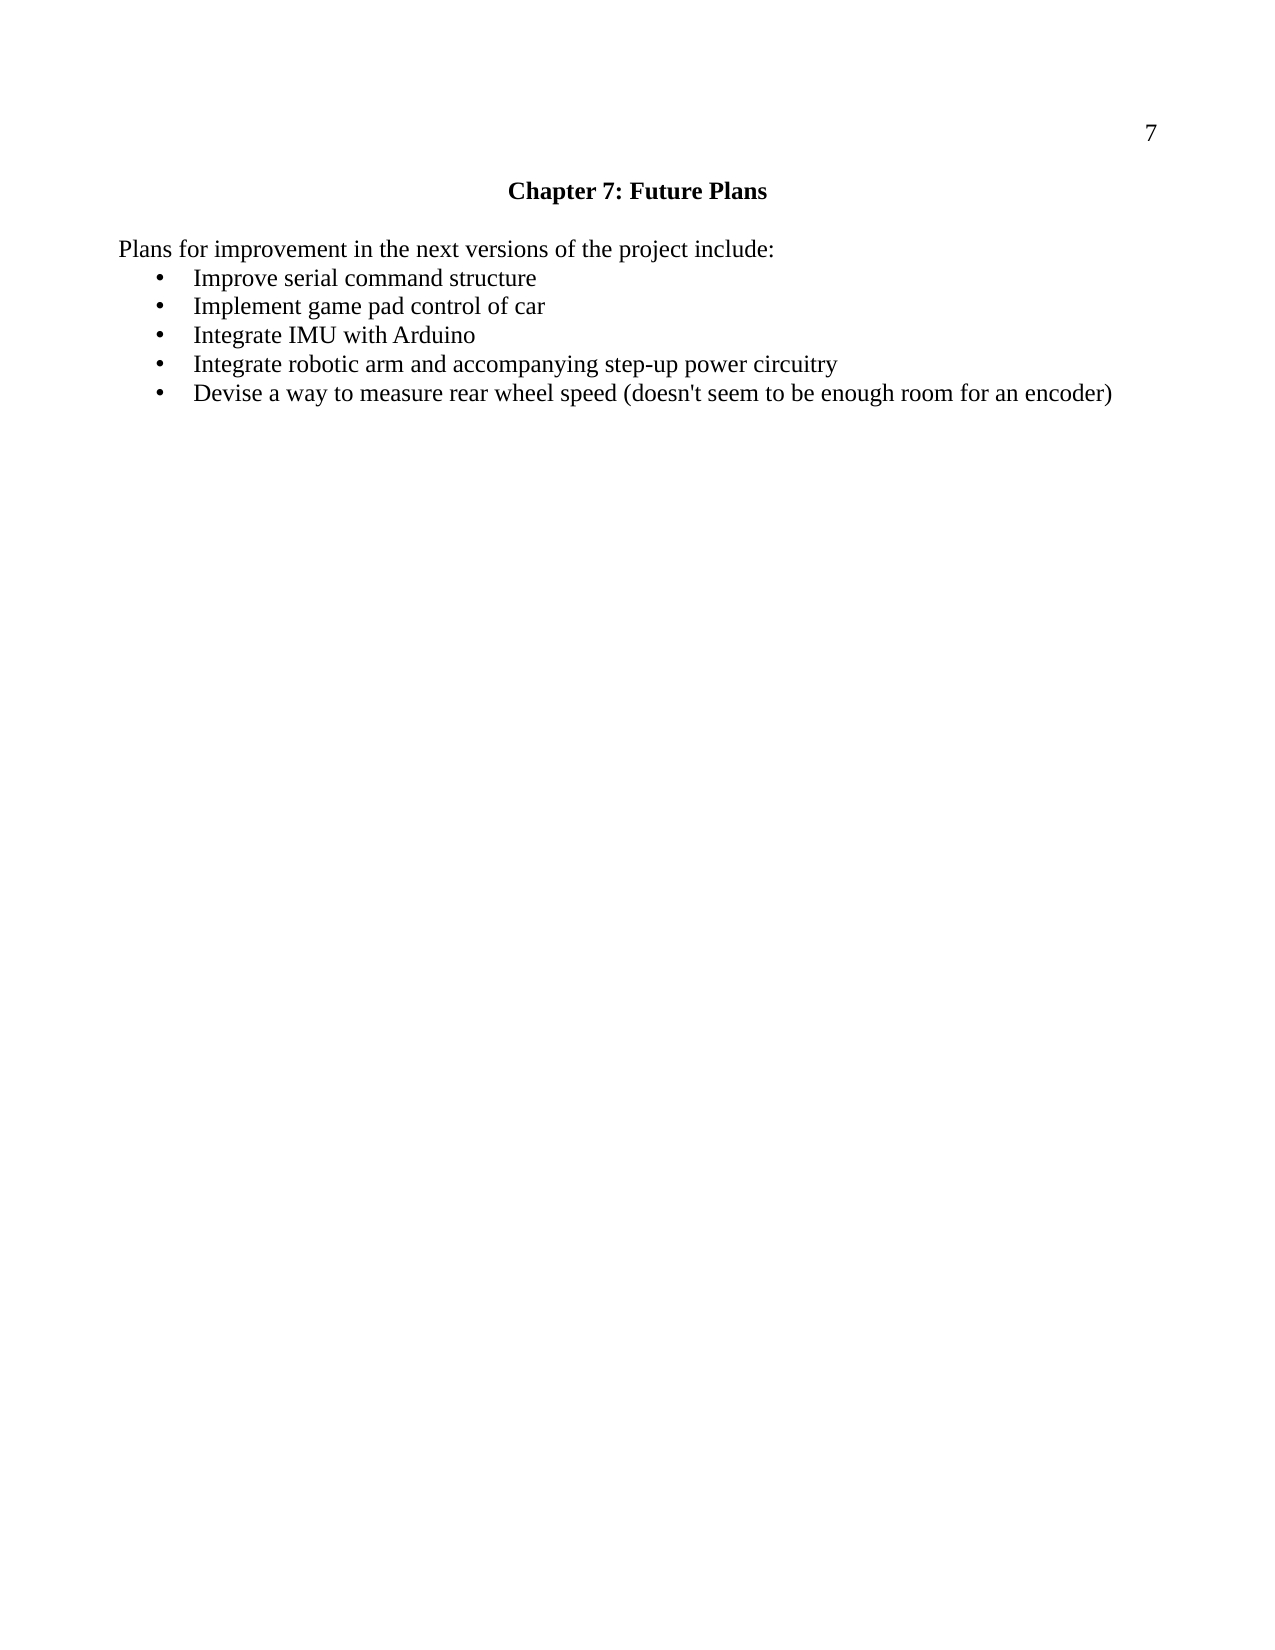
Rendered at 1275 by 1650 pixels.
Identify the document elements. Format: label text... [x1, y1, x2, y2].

list Integrate IMU with Arduino [156, 320, 1157, 349]
text Chapter 7: Future Plans [118, 176, 1157, 205]
list Improve serial command structure [156, 263, 1157, 291]
list Integrate robotic arm and accompanying step-up power circuitry [156, 349, 1157, 378]
list Devise a way to measure rear wheel speed (doesn't seem to be enough room for an encoder) [156, 378, 1157, 406]
text Plans for improvement in the next versions of the project include: [118, 234, 1157, 263]
list Implement game pad control of car [156, 291, 1157, 320]
